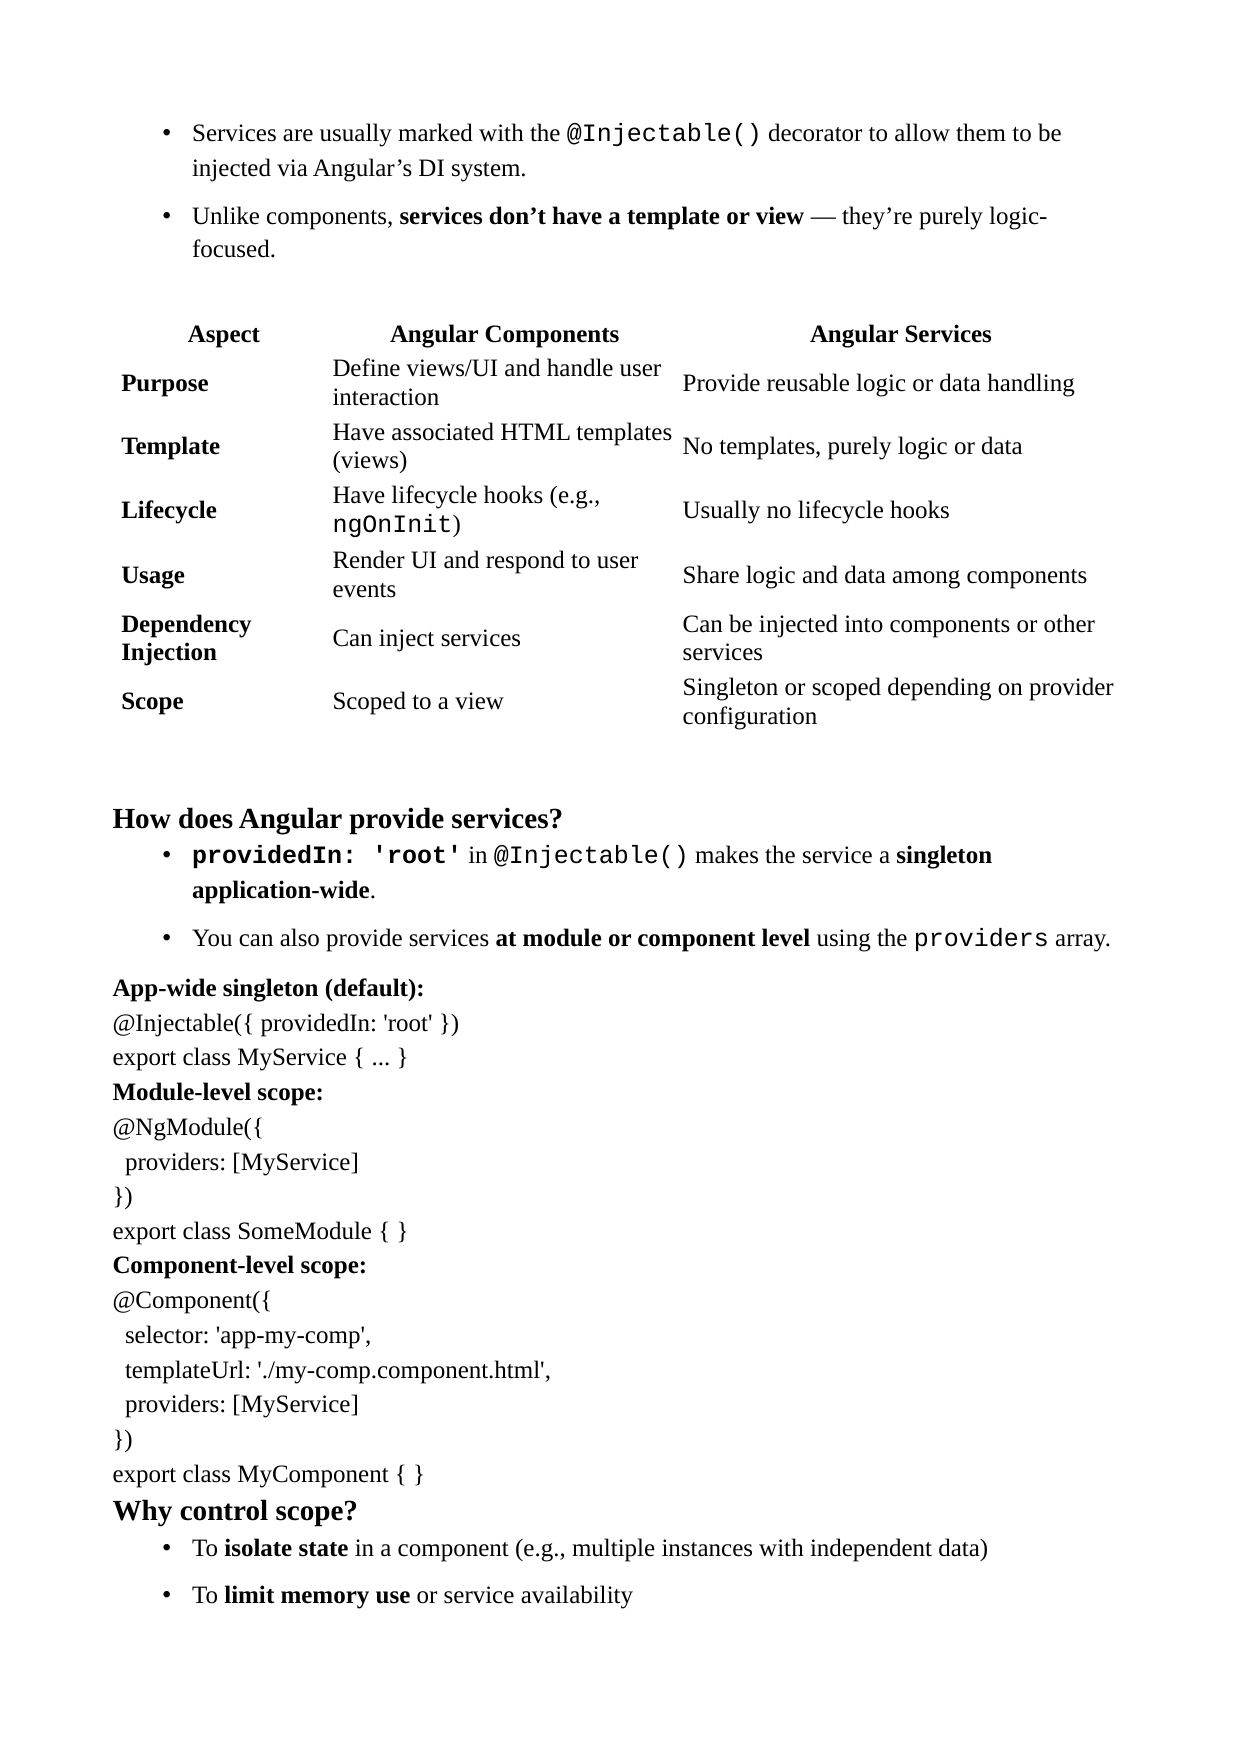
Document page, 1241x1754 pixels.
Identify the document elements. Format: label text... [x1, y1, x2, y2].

text @Injectable({ providedIn: 'root' }) [112, 1008, 1134, 1037]
text providers: [MyService] [112, 1389, 1134, 1418]
table_cell Have lifecycle hooks (e.g., ngOnInit) [329, 477, 679, 542]
table_cell Purpose [118, 350, 329, 414]
table_cell Scope [118, 669, 329, 732]
table_cell Scoped to a view [329, 669, 679, 732]
text }) [112, 1181, 1134, 1210]
subtitle Why control scope? [112, 1493, 1134, 1527]
text Module-level scope: [112, 1077, 1134, 1106]
text @NgModule({ [112, 1112, 1134, 1141]
table_cell No templates, purely logic or data [680, 414, 1122, 477]
text App-wide singleton (default): [112, 973, 1134, 1002]
text export class MyComponent { } [112, 1459, 1134, 1487]
text @Component({ [112, 1285, 1134, 1314]
text }) [112, 1424, 1134, 1453]
list Services are usually marked with the @Injectable() decorator to allow them to be injected via Angular’s DI system. [162, 118, 1122, 182]
text Component-level scope: [112, 1251, 1134, 1279]
table_cell Share logic and data among components [680, 543, 1122, 606]
table_cell Can be injected into components or other services [680, 606, 1122, 669]
table_cell Singleton or scoped depending on provider configuration [680, 669, 1122, 732]
table_cell Usually no lifecycle hooks [680, 477, 1122, 542]
subtitle How does Angular provide services? [112, 801, 1134, 834]
table_header Angular Components [329, 316, 679, 350]
table_cell Have associated HTML templates (views) [329, 414, 679, 477]
table_cell Template [118, 414, 329, 477]
list To isolate state in a component (e.g., multiple instances with independent data) [162, 1533, 1122, 1562]
text selector: 'app-my-comp', [112, 1320, 1134, 1349]
table_cell Define views/UI and handle user interaction [329, 350, 679, 414]
table_cell Provide reusable logic or data handling [680, 350, 1122, 414]
table_header Aspect [118, 316, 329, 350]
text providers: [MyService] [112, 1147, 1134, 1175]
table_header Angular Services [680, 316, 1122, 350]
table_cell Usage [118, 543, 329, 606]
list providedIn: 'root' in @Injectable() makes the service a singleton application-wide. [162, 840, 1122, 904]
list To limit memory use or service availability [162, 1581, 1122, 1609]
list Unlike components, services don’t have a template or view — they’re purely logic-focused. [162, 201, 1122, 263]
table_cell Lifecycle [118, 477, 329, 542]
table_cell Can inject services [329, 606, 679, 669]
text export class SomeModule { } [112, 1216, 1134, 1245]
text export class MyService { ... } [112, 1042, 1134, 1071]
table_cell Render UI and respond to user events [329, 543, 679, 606]
table_cell Dependency Injection [118, 606, 329, 669]
list You can also provide services at module or component level using the providers array. [162, 923, 1122, 954]
text templateUrl: './my-comp.component.html', [112, 1355, 1134, 1383]
